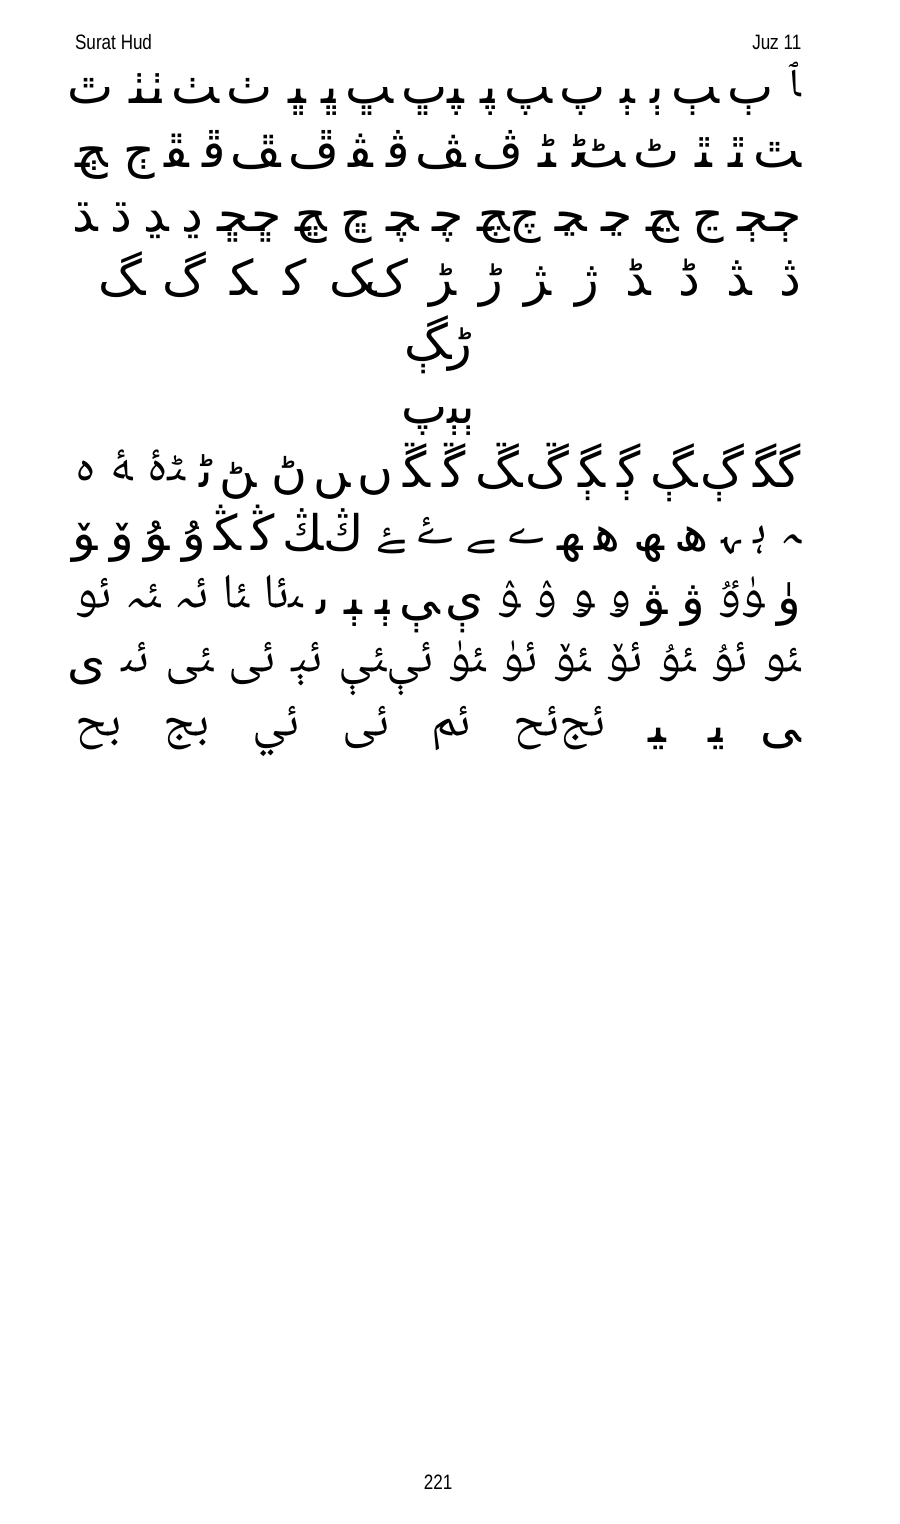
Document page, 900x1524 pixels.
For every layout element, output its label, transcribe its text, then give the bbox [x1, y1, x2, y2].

text ﭔﭕﭖ [75, 379, 801, 443]
text ﮌﮗ [75, 315, 801, 379]
text ﭑ ﭒ ﭓ ﭔ ﭕ ﭖ ﭗ ﭘ ﭙﭚ ﭛ ﭜ ﭝ ﭞ ﭟ ﭠﭡ ﭢ ﭣ ﭤ ﭥ ﭦ ﭧﭨ ﭩ ﭪ ﭫ ﭬ ﭭ ﭮ ﭯ ﭰ ﭱ ﭲ ﭳ ﭴﭵ ﭶ ﭷ ﭸ ﭹ ﭺﭻ ﭼ ﭽ ﭾ ﭿ ﮀﮁ ﮂ ﮃ ﮄ ﮅ ﮆ ﮇ ﮈ ﮉ ﮊ ﮋ ﮌ ﮍ ﮎﮏ ﮐ ﮑ ﮒ ﮓ [75, 60, 801, 315]
text ﮔﮕ ﮖ ﮗ ﮘ ﮙ ﮚ ﮛ ﮜ ﮝ ﮞ ﮟ ﮠ ﮡ ﮢ ﮣﮤ ﮥ ﮦ ﮧ ﮨ ﮩ ﮪ ﮫ ﮬ ﮭ ﮮ ﮯ ﮰ ﮱ ﯓ ﯔ ﯕ ﯖ ﯗ ﯘ ﯙ ﯚ ﯛ ﯜﯝ ﯞ ﯟ ﯠ ﯡ ﯢ ﯣ ﯤ ﯥ ﯦ ﯧ ﯨ ﯩﯪ ﯫ ﯬ ﯭ ﯮ ﯯ ﯰ ﯱ ﯲ ﯳ ﯴ ﯵ ﯶﯷ ﯸ ﯹ ﯺ ﯻ ﯼ ﯽ ﯾ ﯿ ﰀﰁ ﰂ ﰃ ﰄ ﰅ ﰆ [75, 443, 801, 762]
